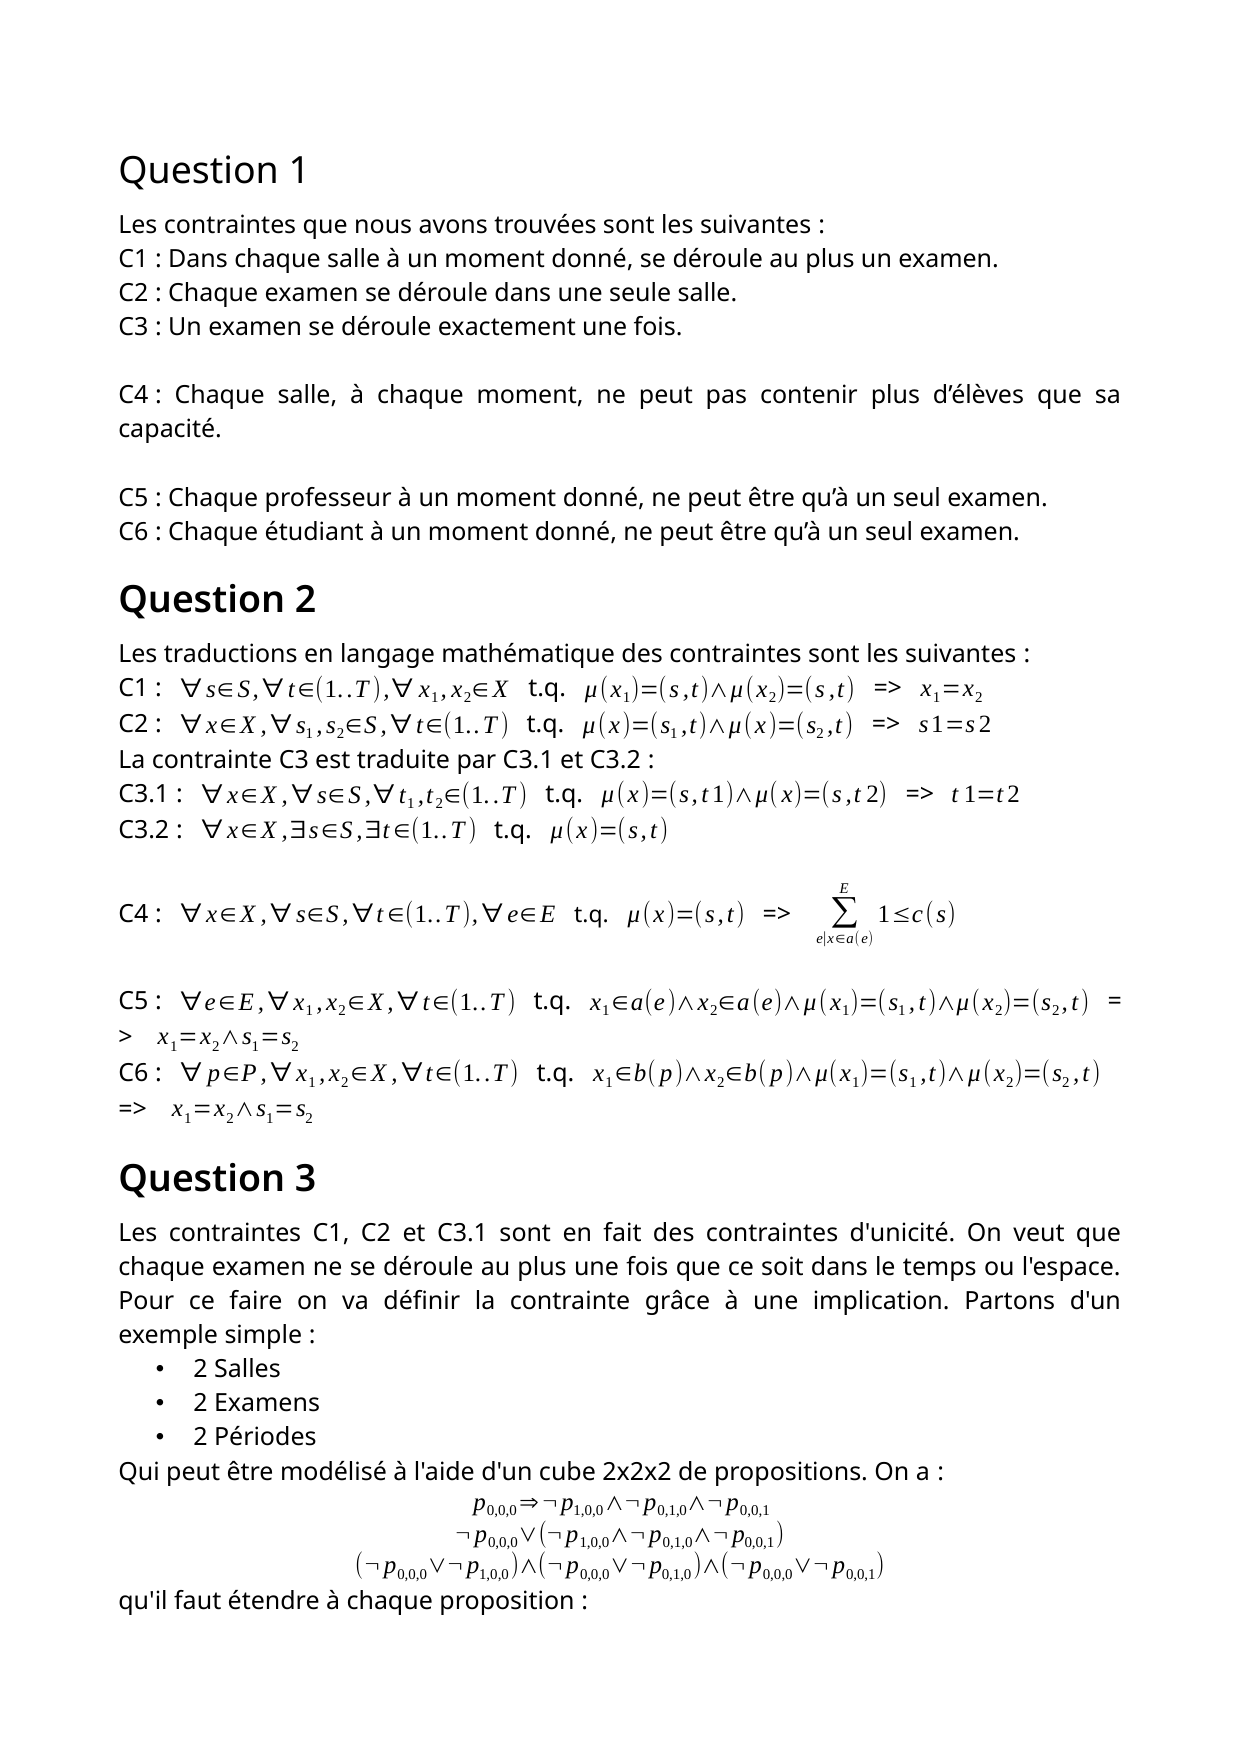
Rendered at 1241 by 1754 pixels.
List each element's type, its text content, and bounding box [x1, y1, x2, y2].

subtitle Question 1 [118, 143, 1122, 194]
text C1 :t.q.=> [118, 670, 1122, 706]
text C3.1 :t.q.=> [118, 776, 1122, 812]
subtitle Question 3 [118, 1151, 1122, 1202]
subtitle Question 2 [118, 572, 1122, 623]
text qu'il faut étendre à chaque proposition : [118, 1583, 1122, 1617]
text Les contraintes C1, C2 et C3.1 sont en fait des contraintes d'unicité. On veut que chaque examen ne se déroule au plus une fois que ce soit dans le temps ou l'espace. Pour ce faire on va définir la contrainte grâce à une implication. Partons d'un exemple simple : [118, 1215, 1122, 1351]
text La contrainte C3 est traduite par C3.1 et C3.2 : [118, 742, 1122, 776]
list 2 Examens [156, 1385, 1122, 1419]
list 2 Salles [156, 1351, 1122, 1385]
text C4 : Chaque salle, à chaque moment, ne peut pas contenir plus d’élèves que sa capacité. [118, 377, 1122, 445]
text Les contraintes que nous avons trouvées sont les suivantes : [118, 207, 1122, 241]
text C5 : Chaque professeur à un moment donné, ne peut être qu’à un seul examen. [118, 479, 1122, 513]
text C5 :t.q.=> [118, 983, 1122, 1054]
text C6 :t.q.=> [118, 1054, 1122, 1126]
text C1 : Dans chaque salle à un moment donné, se déroule au plus un examen. [118, 241, 1122, 275]
text C2 : Chaque examen se déroule dans une seule salle. [118, 275, 1122, 309]
text Qui peut être modélisé à l'aide d'un cube 2x2x2 de propositions. On a : [118, 1453, 1122, 1487]
text C6 : Chaque étudiant à un moment donné, ne peut être qu’à un seul examen. [118, 513, 1122, 547]
text C3.2 :t.q. [118, 812, 1122, 846]
text C2 :t.q.=> [118, 706, 1122, 742]
text C4 :t.q.=> [118, 880, 1122, 948]
text C3 : Un examen se déroule exactement une fois. [118, 309, 1122, 343]
list 2 Périodes [156, 1419, 1122, 1453]
text Les traductions en langage mathématique des contraintes sont les suivantes : [118, 636, 1122, 670]
